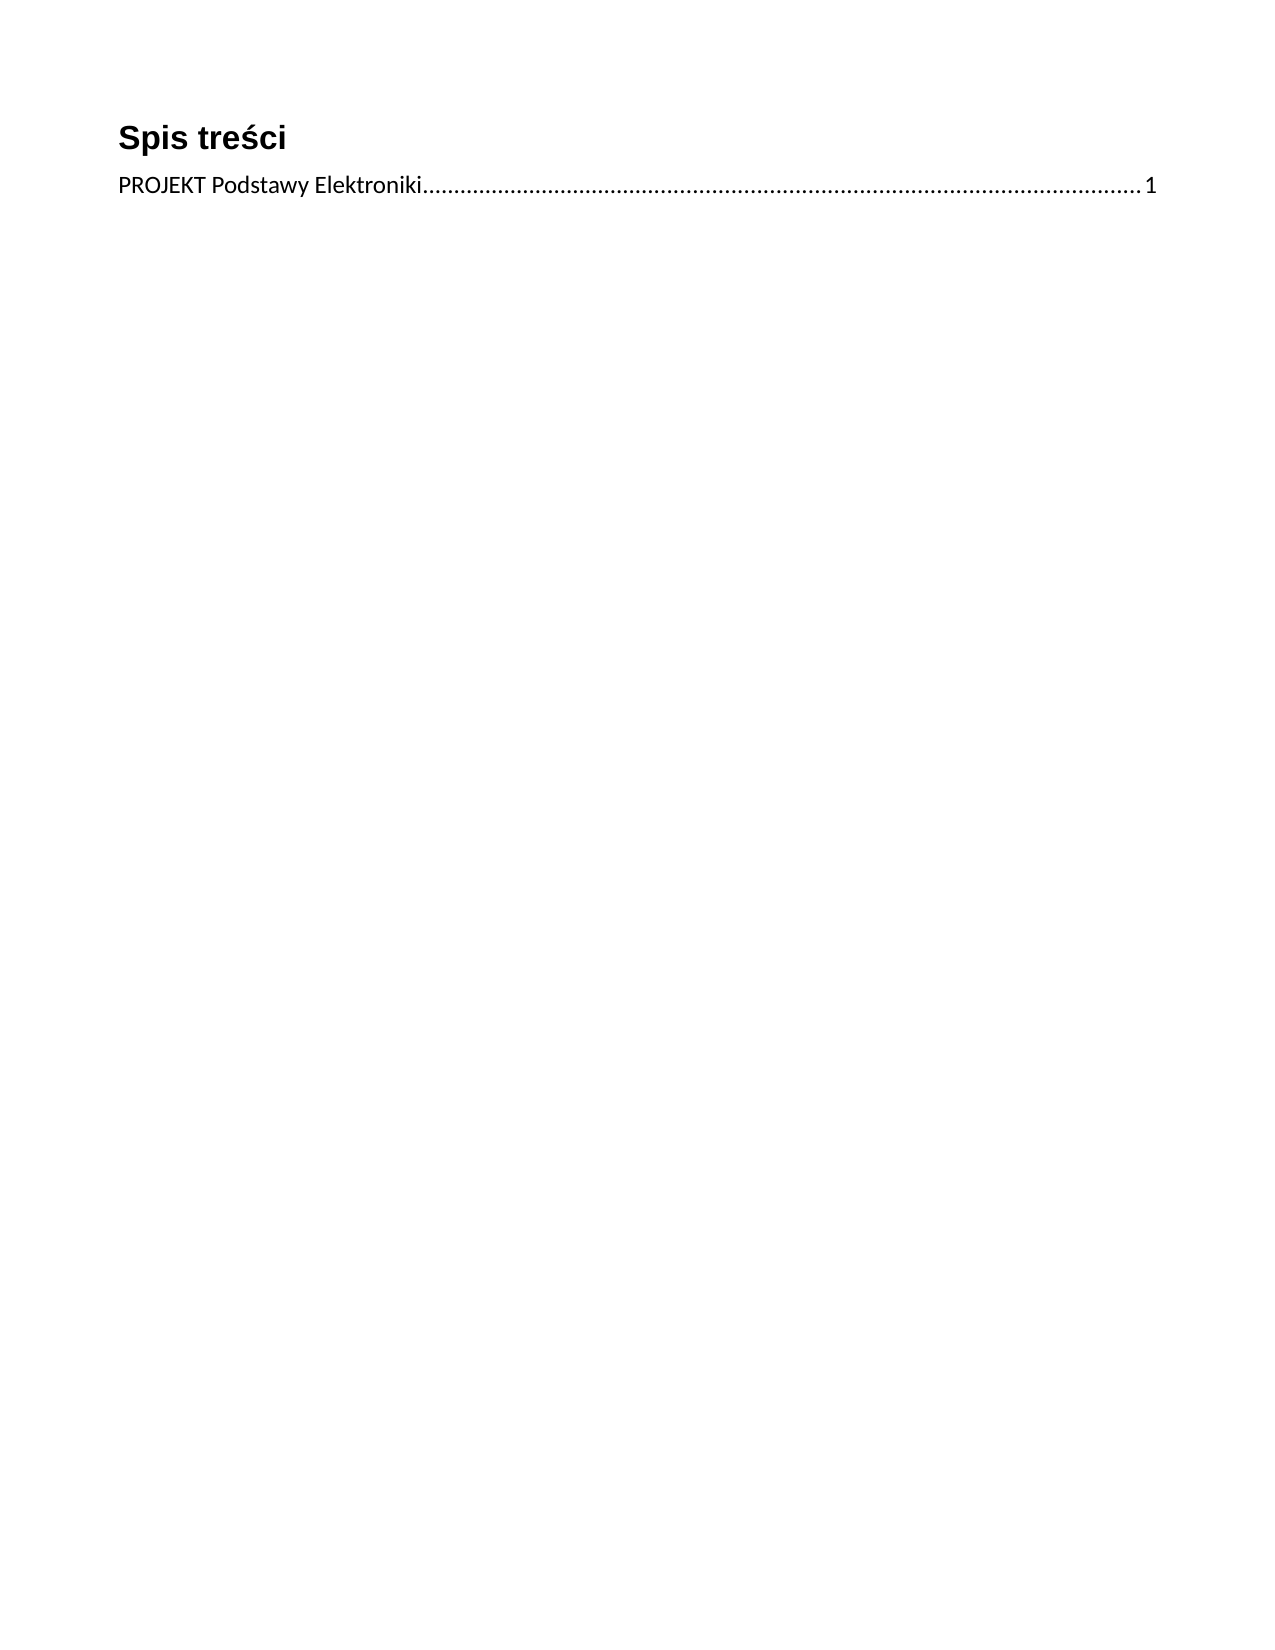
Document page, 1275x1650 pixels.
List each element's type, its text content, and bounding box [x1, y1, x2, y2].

subtitle Spis treści [118, 118, 1157, 157]
text PROJEKT Podstawy Elektroniki 1 [118, 169, 1157, 199]
